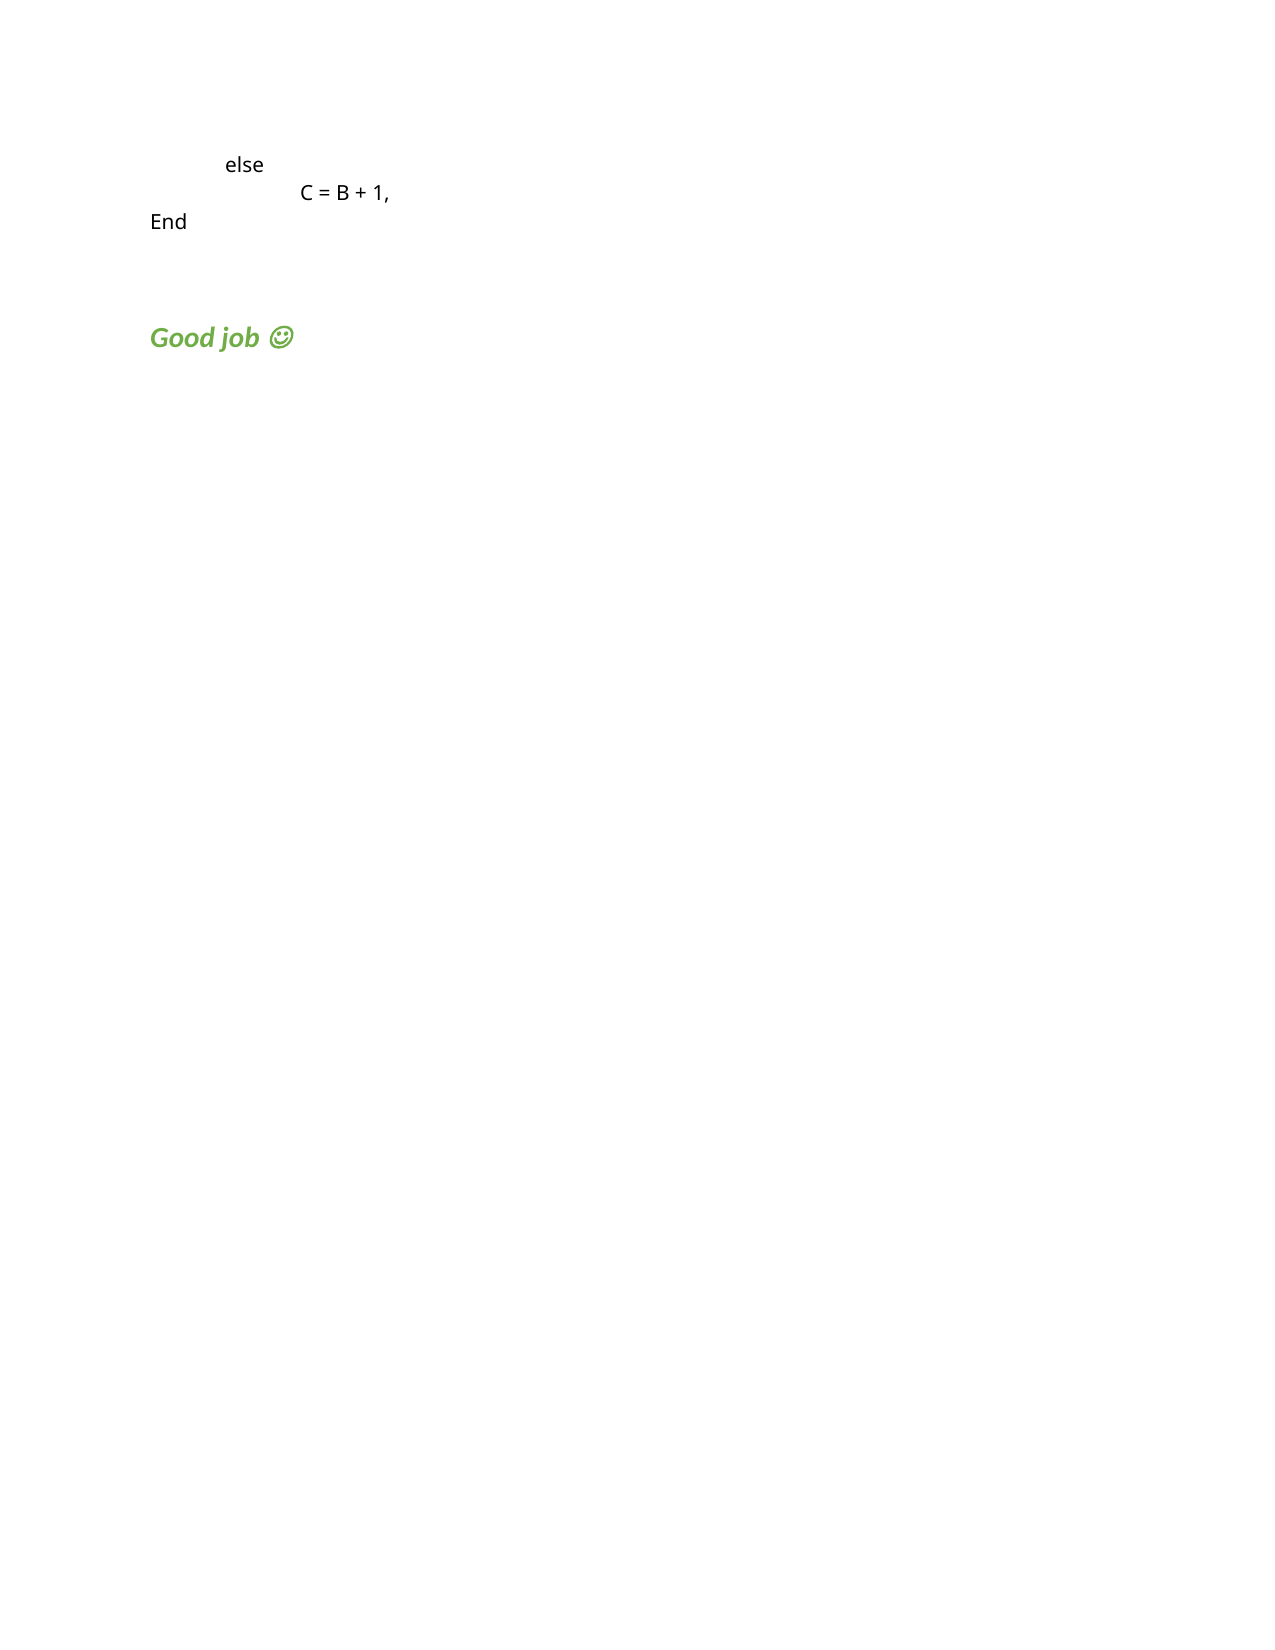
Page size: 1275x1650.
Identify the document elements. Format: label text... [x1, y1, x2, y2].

text else [150, 150, 1125, 178]
text End [150, 207, 1125, 235]
text Good job  [150, 319, 1125, 355]
text C = B + 1, [150, 178, 1125, 207]
